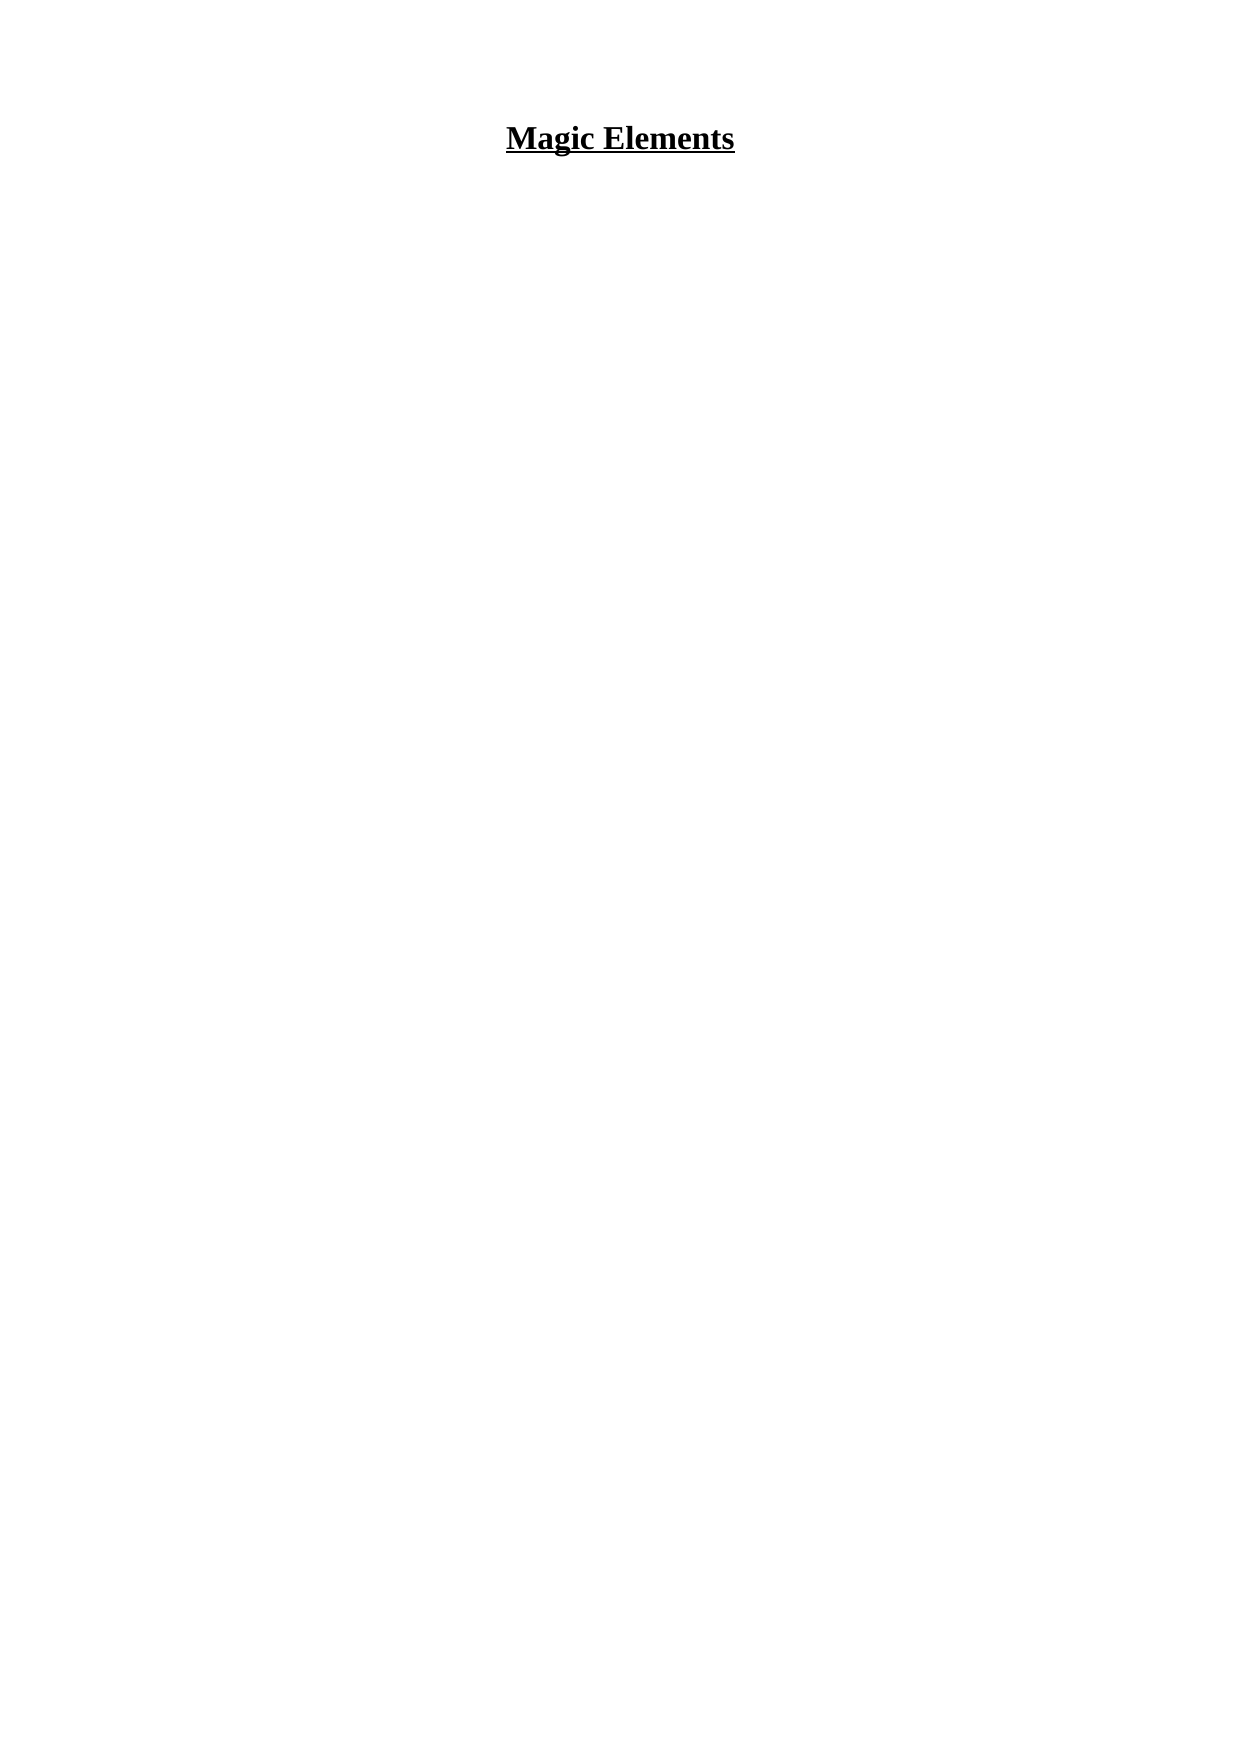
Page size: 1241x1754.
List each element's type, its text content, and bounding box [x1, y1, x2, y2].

text Magic Elements [118, 118, 1122, 156]
